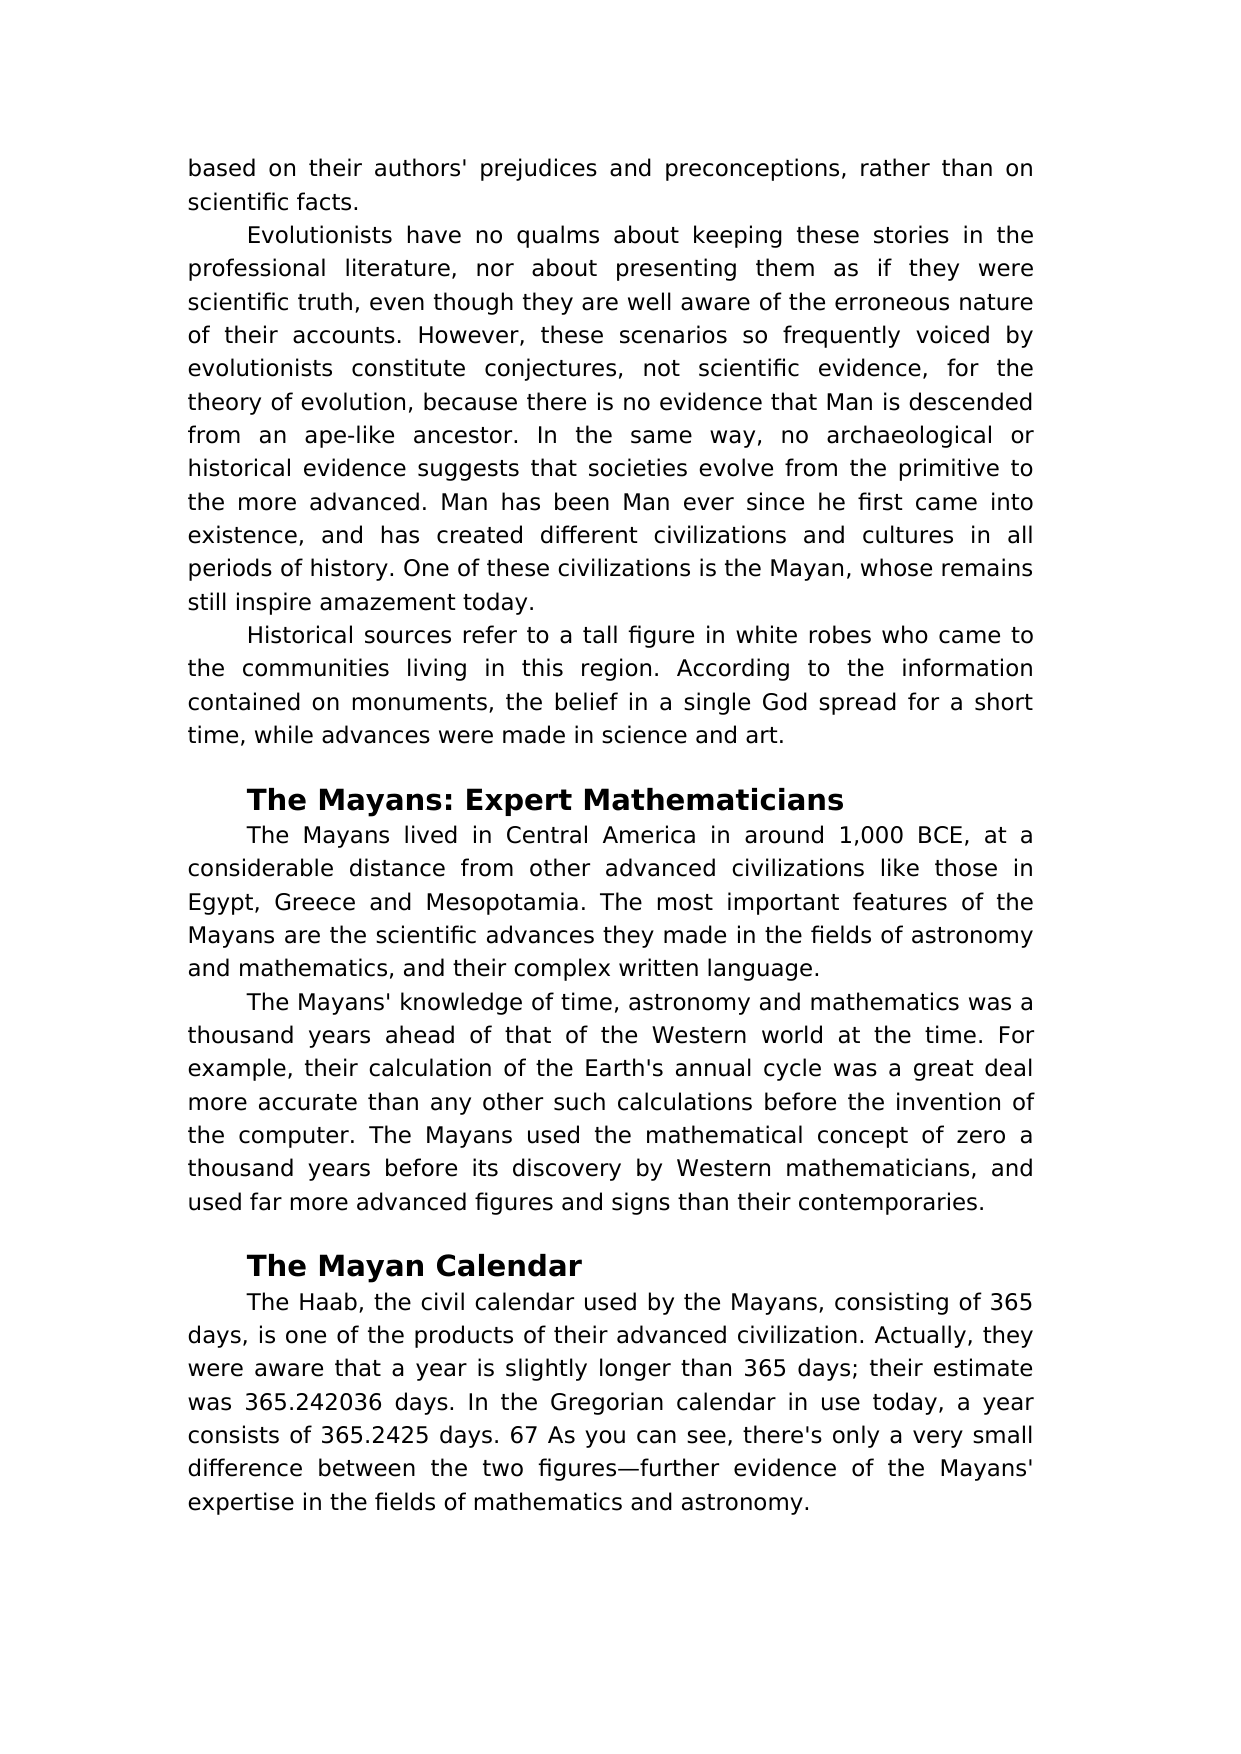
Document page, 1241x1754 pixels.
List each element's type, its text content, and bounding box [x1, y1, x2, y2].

subtitle The Mayan Calendar [187, 1250, 1035, 1283]
text The Mayans' knowledge of time, astronomy and mathematics was a thousand years ahead of that of the Western world at the time. For example, their calculation of the Earth's annual cycle was a great deal more accurate than any other such calculations before the invention of the computer. The Mayans used the mathematical concept of zero a thousand years before its discovery by Western mathematicians, and used far more advanced figures and signs than their contemporaries. [187, 983, 1035, 1217]
text based on their authors' prejudices and preconceptions, rather than on scientific facts. [187, 150, 1035, 217]
subtitle The Mayans: Expert Mathematicians [187, 783, 1035, 817]
text The Mayans lived in Central America in around 1,000 BCE, at a considerable distance from other advanced civilizations like those in Egypt, Greece and Mesopotamia. The most important features of the Mayans are the scientific advances they made in the fields of astronomy and mathematics, and their complex written language. [187, 817, 1035, 983]
text Evolutionists have no qualms about keeping these stories in the professional literature, nor about presenting them as if they were scientific truth, even though they are well aware of the erroneous nature of their accounts. However, these scenarios so frequently voiced by evolutionists constitute conjectures, not scientific evidence, for the theory of evolution, because there is no evidence that Man is descended from an ape-like ancestor. In the same way, no archaeological or historical evidence suggests that societies evolve from the primitive to the more advanced. Man has been Man ever since he first came into existence, and has created different civilizations and cultures in all periods of history. One of these civilizations is the Mayan, whose remains still inspire amazement today. [187, 217, 1035, 617]
text The Haab, the civil calendar used by the Mayans, consisting of 365 days, is one of the products of their advanced civilization. Actually, they were aware that a year is slightly longer than 365 days; their estimate was 365.242036 days. In the Gregorian calendar in use today, a year consists of 365.2425 days. 67 As you can see, there's only a very small difference between the two figures—further evidence of the Mayans' expertise in the fields of mathematics and astronomy. [187, 1283, 1035, 1517]
text Historical sources refer to a tall figure in white robes who came to the communities living in this region. According to the information contained on monuments, the belief in a single God spread for a short time, while advances were made in science and art. [187, 617, 1035, 750]
